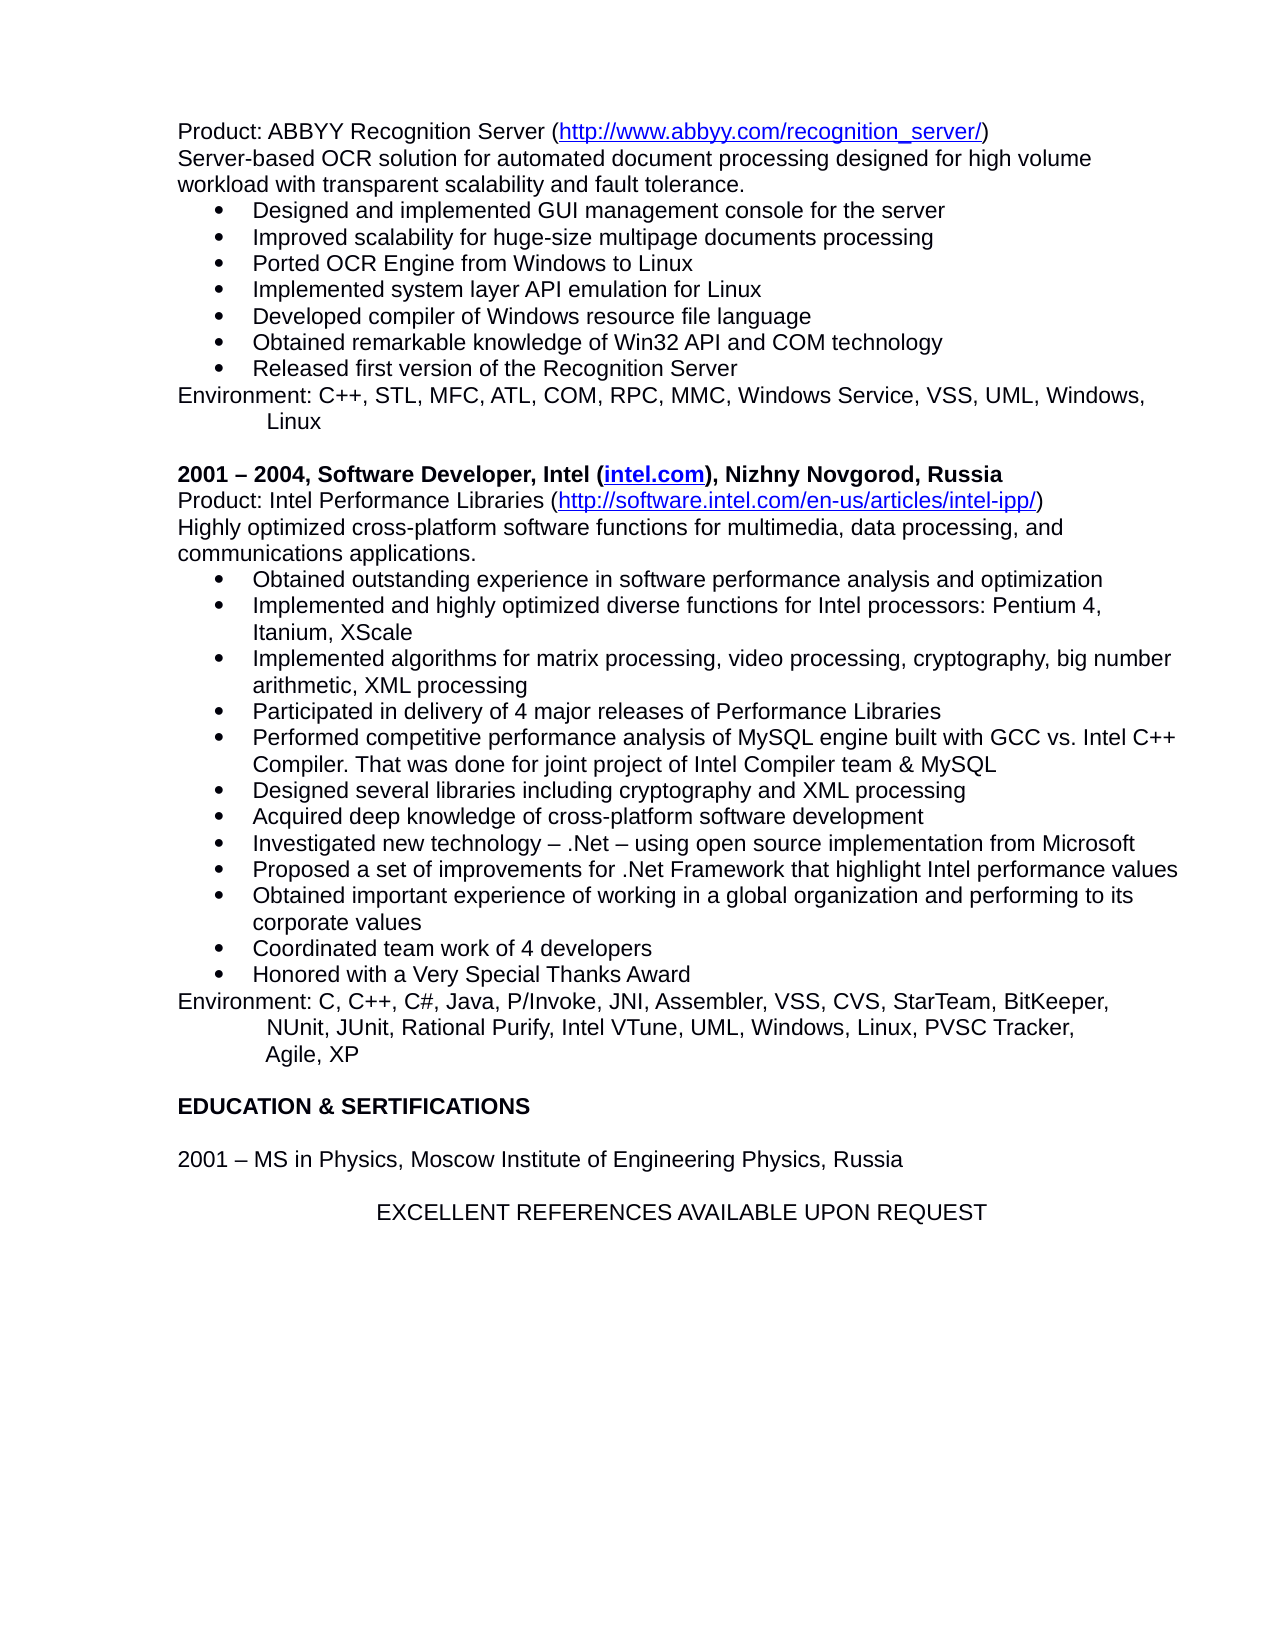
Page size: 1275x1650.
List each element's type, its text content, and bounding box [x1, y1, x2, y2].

list Implemented algorithms for matrix processing, video processing, cryptography, big number arithmetic, XML processing [215, 645, 1186, 698]
text 2001 – MS in Physics, Moscow Institute of Engineering Physics, Russia [177, 1146, 1186, 1172]
list Designed several libraries including cryptography and XML processing [215, 777, 1186, 803]
list Obtained outstanding experience in software performance analysis and optimization [215, 566, 1186, 592]
text EXCELLENT REFERENCES AVAILABLE UPON REQUEST [177, 1199, 1186, 1225]
list Released first version of the Recognition Server [215, 355, 1186, 382]
text 2001 – 2004, Software Developer, Intel (intel.com), Nizhny Novgorod, Russia [177, 461, 1186, 487]
text Environment: C++, STL, MFC, ATL, COM, RPC, MMC, Windows Service, VSS, UML, Windows, [177, 382, 1186, 408]
list Obtained important experience of working in a global organization and performing to its corporate values [215, 882, 1186, 935]
list Honored with a Very Special Thanks Award [215, 961, 1186, 988]
text Highly optimized cross-platform software functions for multimedia, data processing, and communications applications. [177, 513, 1186, 566]
text Server-based OCR solution for automated document processing designed for high volume workload with transparent scalability and fault tolerance. [177, 144, 1186, 197]
text EDUCATION & SERTIFICATIONS [177, 1093, 1186, 1119]
text Agile, XP [177, 1041, 1186, 1067]
text Environment: C, C++, C#, Java, P/Invoke, JNI, Assembler, VSS, CVS, StarTeam, BitKeeper, [177, 988, 1186, 1014]
list Coordinated team work of 4 developers [215, 935, 1186, 961]
list Designed and implemented GUI management console for the server [215, 197, 1186, 223]
text Product: ABBYY Recognition Server (http://www.abbyy.com/recognition_server/) [177, 118, 1186, 144]
list Investigated new technology – .Net – using open source implementation from Microsoft [215, 830, 1186, 856]
list Proposed a set of improvements for .Net Framework that highlight Intel performance values [215, 856, 1186, 882]
text NUnit, JUnit, Rational Purify, Intel VTune, UML, Windows, Linux, PVSC Tracker, [177, 1014, 1186, 1041]
list Ported OCR Engine from Windows to Linux [215, 250, 1186, 276]
list Acquired deep knowledge of cross-platform software development [215, 803, 1186, 830]
text Linux [177, 408, 1186, 434]
list Improved scalability for huge-size multipage documents processing [215, 223, 1186, 250]
list Developed compiler of Windows resource file language [215, 303, 1186, 329]
list Obtained remarkable knowledge of Win32 API and COM technology [215, 329, 1186, 355]
text Product: Intel Performance Libraries (http://software.intel.com/en-us/articles/intel-ipp/) [177, 487, 1186, 513]
list Participated in delivery of 4 major releases of Performance Libraries [215, 698, 1186, 724]
list Implemented system layer API emulation for Linux [215, 276, 1186, 303]
list Implemented and highly optimized diverse functions for Intel processors: Pentium 4, Itanium, XScale [215, 592, 1186, 645]
list Performed competitive performance analysis of MySQL engine built with GCC vs. Intel C++ Compiler. That was done for joint project of Intel Compiler team & MySQL [215, 724, 1186, 777]
